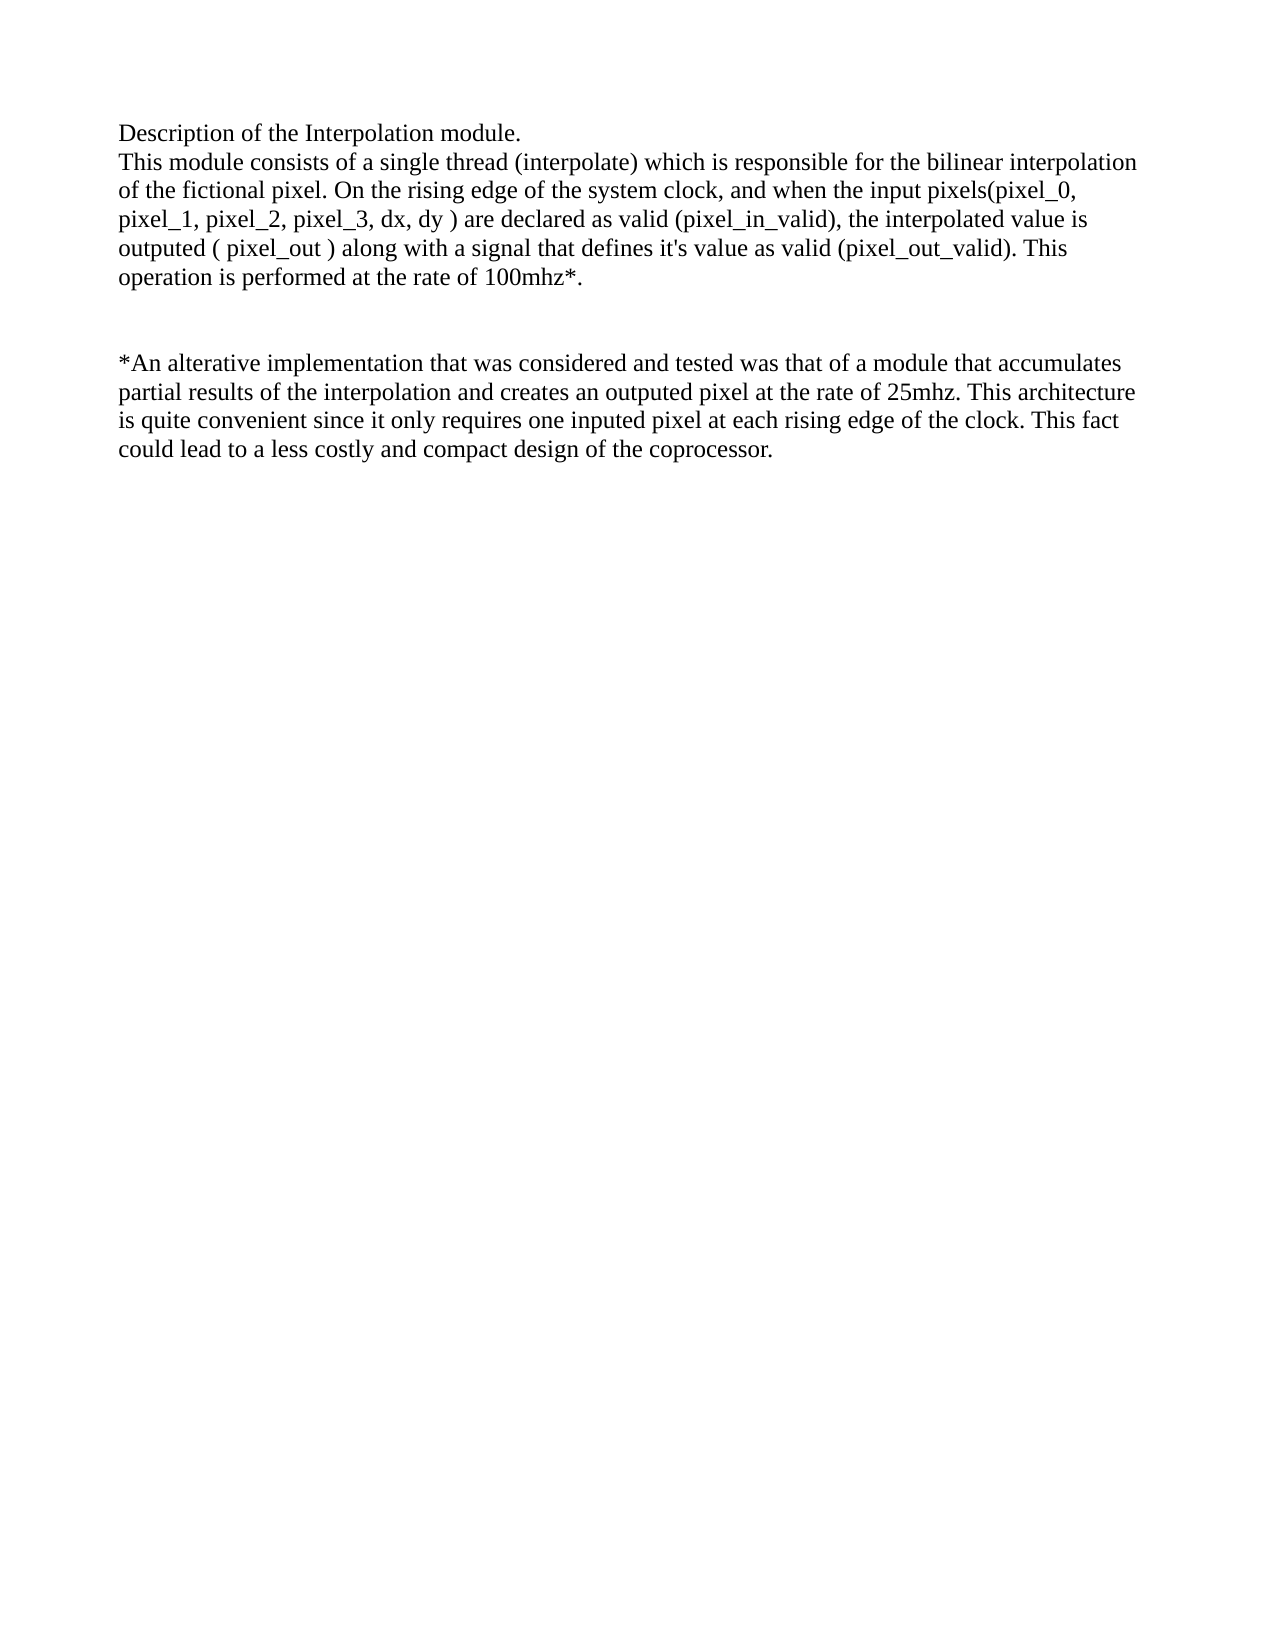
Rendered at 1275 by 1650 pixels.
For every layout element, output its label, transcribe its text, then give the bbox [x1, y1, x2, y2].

text This module consists of a single thread (interpolate) which is responsible for the bilinear interpolation of the fictional pixel. On the rising edge of the system clock, and when the input pixels(pixel_0, pixel_1, pixel_2, pixel_3, dx, dy ) are declared as valid (pixel_in_valid), the interpolated value is outputed ( pixel_out ) along with a signal that defines it's value as valid (pixel_out_valid). This operation is performed at the rate of 100mhz*. [118, 147, 1157, 291]
text *An alterative implementation that was considered and tested was that of a module that accumulates partial results of the interpolation and creates an outputed pixel at the rate of 25mhz. This architecture is quite convenient since it only requires one inputed pixel at each rising edge of the clock. This fact could lead to a less costly and compact design of the coprocessor. [118, 348, 1157, 463]
text Description of the Interpolation module. [118, 118, 1157, 147]
